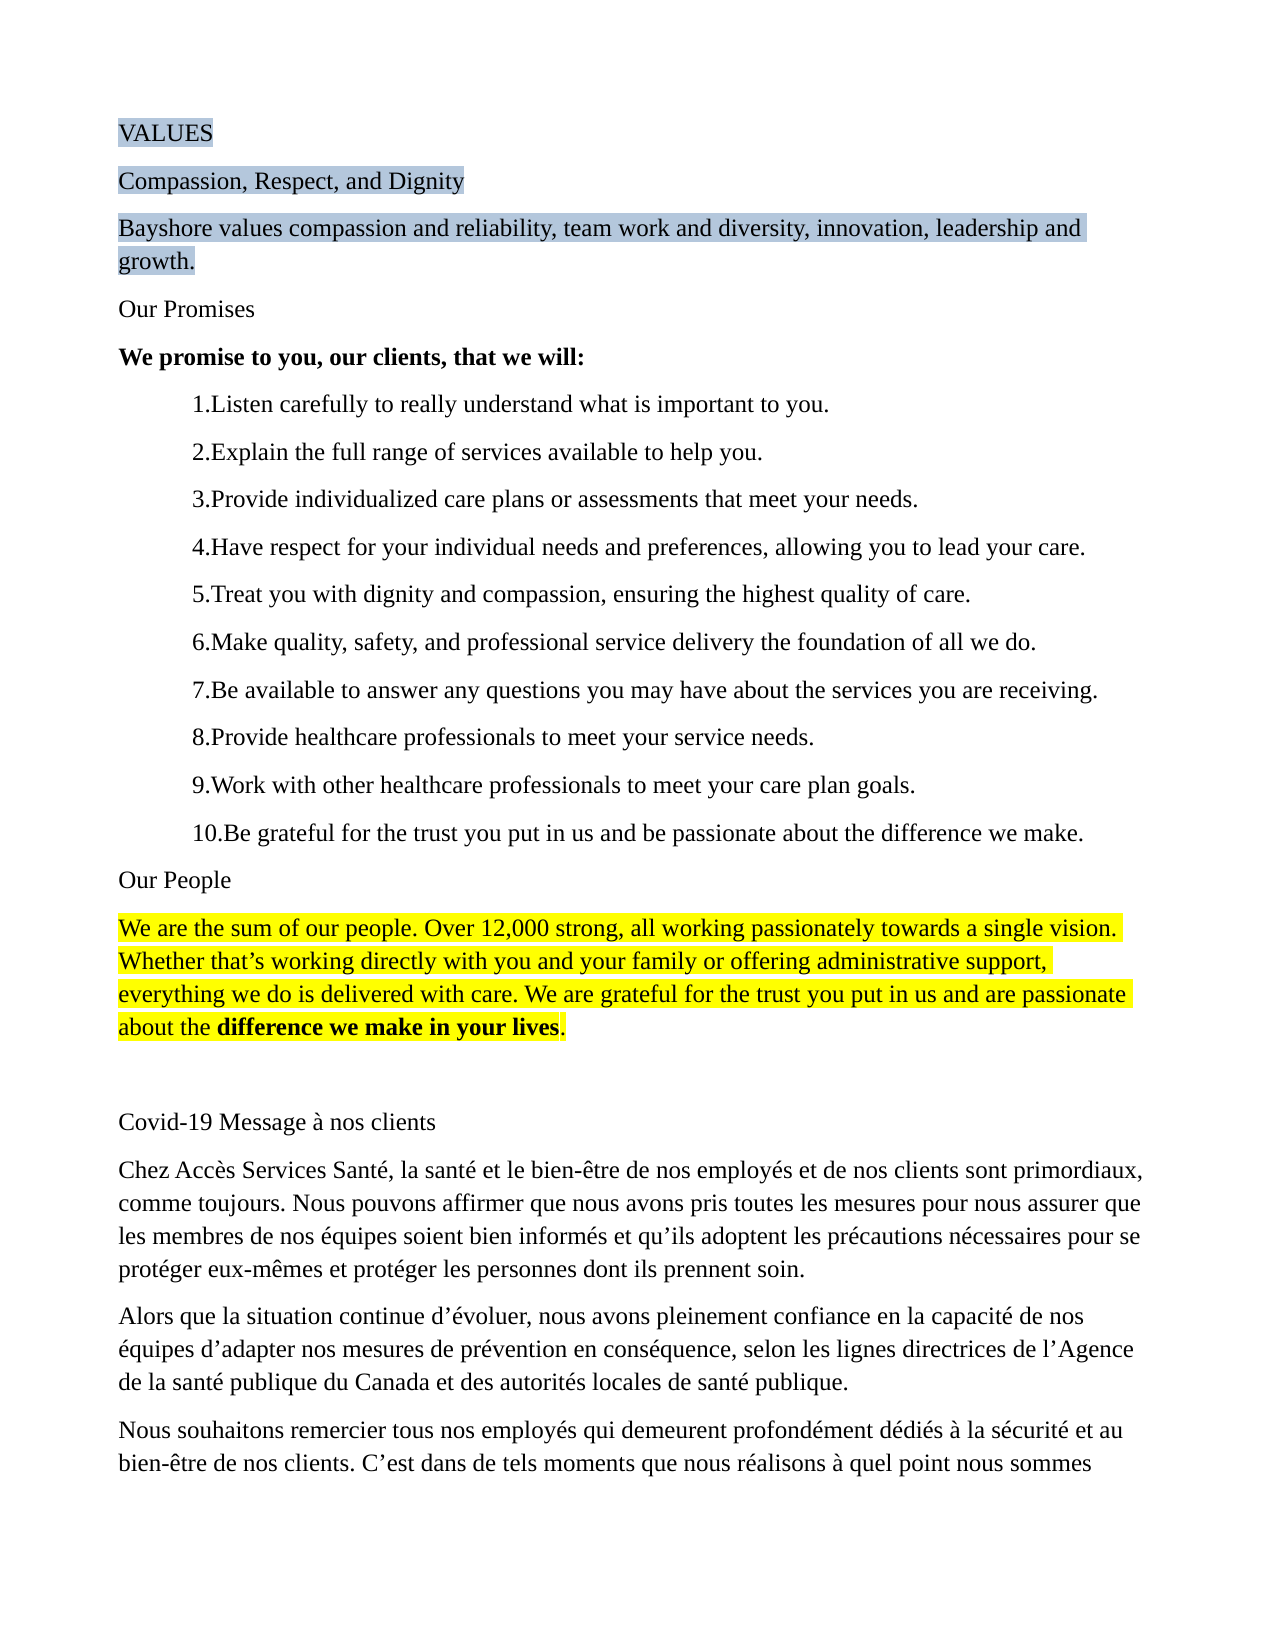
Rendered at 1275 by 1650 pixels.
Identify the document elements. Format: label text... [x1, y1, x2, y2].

list Have respect for your individual needs and preferences, allowing you to lead your care. [118, 532, 1157, 561]
text Alors que la situation continue d’évoluer, nous avons pleinement confiance en la capacité de nos équipes d’adapter nos mesures de prévention en conséquence, selon les lignes directrices de l’Agence de la santé publique du Canada et des autorités locales de santé publique. [118, 1301, 1157, 1396]
list Explain the full range of services available to help you. [118, 437, 1157, 466]
text Our Promises [118, 294, 1157, 323]
list Work with other healthcare professionals to meet your care plan goals. [118, 770, 1157, 799]
text Chez Accès Services Santé, la santé et le bien-être de nos employés et de nos clients sont primordiaux, comme toujours. Nous pouvons affirmer que nous avons pris toutes les mesures pour nous assurer que les membres de nos équipes soient bien informés et qu’ils adoptent les précautions nécessaires pour se protéger eux-mêmes et protéger les personnes dont ils prennent soin. [118, 1155, 1157, 1282]
list Make quality, safety, and professional service delivery the foundation of all we do. [118, 627, 1157, 656]
list Listen carefully to really understand what is important to you. [118, 389, 1157, 418]
list Provide individualized care plans or assessments that meet your needs. [118, 484, 1157, 513]
text We promise to you, our clients, that we will: [118, 342, 1157, 370]
list Be available to answer any questions you may have about the services you are receiving. [118, 675, 1157, 703]
text VALUES [118, 118, 1157, 147]
text We are the sum of our people. Over 12,000 strong, all working passionately towards a single vision. Whether that’s working directly with you and your family or offering administrative support, everything we do is delivered with care. We are grateful for the trust you put in us and are passionate about the difference we make in your lives. [118, 913, 1157, 1041]
text Nous souhaitons remercier tous nos employés qui demeurent profondément dédiés à la sécurité et au bien-être de nos clients. C’est dans de tels moments que nous réalisons à quel point nous sommes [118, 1415, 1157, 1477]
text Compassion, Respect, and Dignity [118, 166, 1157, 194]
list Be grateful for the trust you put in us and be passionate about the difference we make. [118, 818, 1157, 846]
text Covid-19 Message à nos clients [118, 1107, 1157, 1136]
list Treat you with dignity and compassion, ensuring the highest quality of care. [118, 579, 1157, 608]
text Bayshore values compassion and reliability, team work and diversity, innovation, leadership and growth. [118, 213, 1157, 275]
text Our People [118, 865, 1157, 894]
list Provide healthcare professionals to meet your service needs. [118, 722, 1157, 751]
